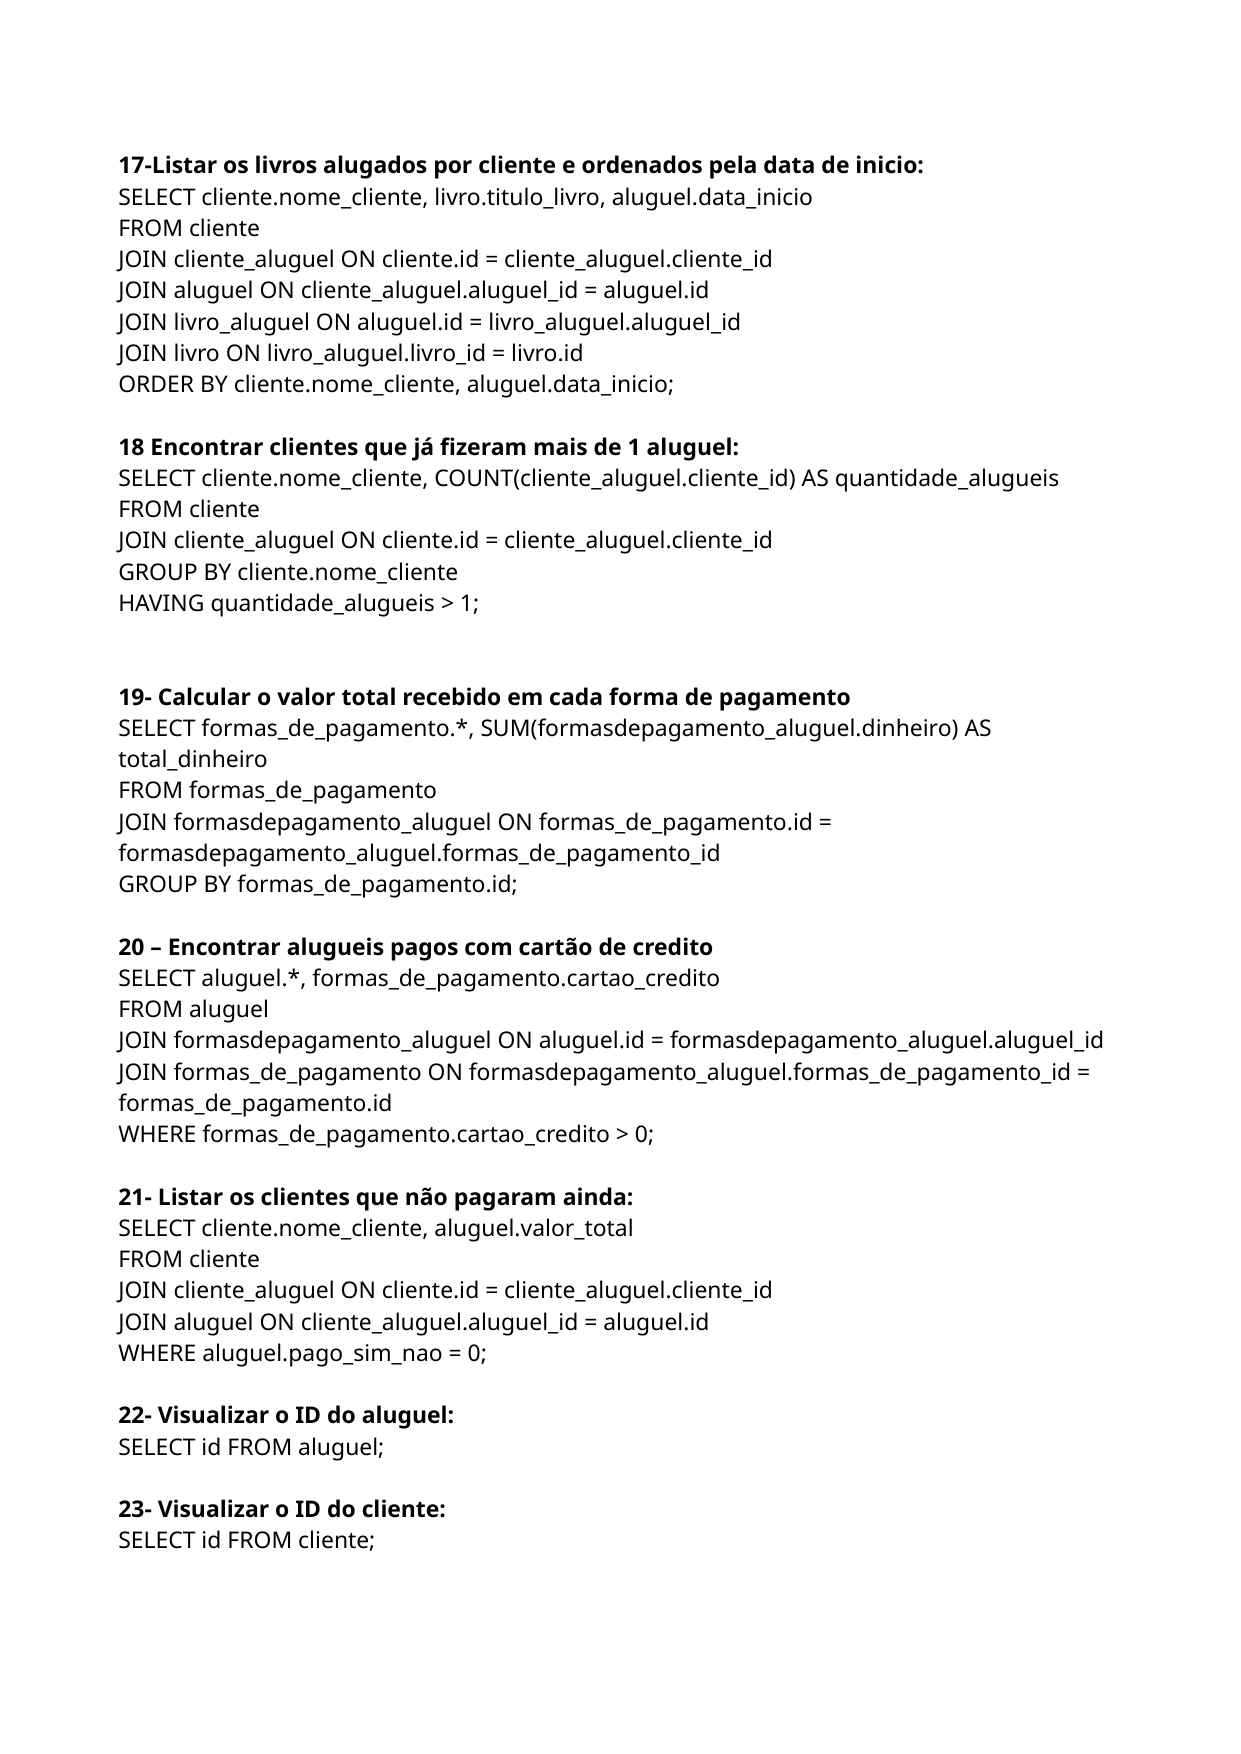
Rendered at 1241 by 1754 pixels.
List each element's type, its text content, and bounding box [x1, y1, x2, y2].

text JOIN aluguel ON cliente_aluguel.aluguel_id = aluguel.id [118, 274, 1122, 306]
text JOIN cliente_aluguel ON cliente.id = cliente_aluguel.cliente_id [118, 1274, 1122, 1306]
text WHERE formas_de_pagamento.cartao_credito > 0; [118, 1118, 1122, 1149]
text SELECT formas_de_pagamento.*, SUM(formasdepagamento_aluguel.dinheiro) AS total_dinheiro [118, 712, 1122, 774]
text WHERE aluguel.pago_sim_nao = 0; [118, 1337, 1122, 1368]
text JOIN cliente_aluguel ON cliente.id = cliente_aluguel.cliente_id [118, 524, 1122, 556]
text JOIN livro_aluguel ON aluguel.id = livro_aluguel.aluguel_id [118, 306, 1122, 337]
text FROM formas_de_pagamento [118, 774, 1122, 806]
text 22- Visualizar o ID do aluguel: [118, 1399, 1122, 1431]
text SELECT cliente.nome_cliente, COUNT(cliente_aluguel.cliente_id) AS quantidade_alugueis [118, 462, 1122, 493]
text SELECT id FROM aluguel; [118, 1431, 1122, 1462]
text SELECT cliente.nome_cliente, aluguel.valor_total [118, 1212, 1122, 1243]
text FROM cliente [118, 1243, 1122, 1274]
text FROM cliente [118, 493, 1122, 524]
text SELECT cliente.nome_cliente, livro.titulo_livro, aluguel.data_inicio [118, 181, 1122, 212]
text 19- Calcular o valor total recebido em cada forma de pagamento [118, 681, 1122, 712]
text 21- Listar os clientes que não pagaram ainda: [118, 1181, 1122, 1212]
text JOIN formasdepagamento_aluguel ON aluguel.id = formasdepagamento_aluguel.aluguel_id [118, 1024, 1122, 1056]
text 20 – Encontrar alugueis pagos com cartão de credito [118, 931, 1122, 962]
text 18 Encontrar clientes que já fizeram mais de 1 aluguel: [118, 431, 1122, 462]
text JOIN aluguel ON cliente_aluguel.aluguel_id = aluguel.id [118, 1306, 1122, 1337]
text 17-Listar os livros alugados por cliente e ordenados pela data de inicio: [118, 149, 1122, 181]
text SELECT id FROM cliente; [118, 1524, 1122, 1556]
text JOIN livro ON livro_aluguel.livro_id = livro.id [118, 337, 1122, 368]
text JOIN cliente_aluguel ON cliente.id = cliente_aluguel.cliente_id [118, 243, 1122, 274]
text GROUP BY formas_de_pagamento.id; [118, 868, 1122, 899]
text JOIN formasdepagamento_aluguel ON formas_de_pagamento.id = formasdepagamento_aluguel.formas_de_pagamento_id [118, 806, 1122, 868]
text 23- Visualizar o ID do cliente: [118, 1493, 1122, 1524]
text ORDER BY cliente.nome_cliente, aluguel.data_inicio; [118, 368, 1122, 399]
text FROM cliente [118, 212, 1122, 243]
text SELECT aluguel.*, formas_de_pagamento.cartao_credito [118, 962, 1122, 993]
text JOIN formas_de_pagamento ON formasdepagamento_aluguel.formas_de_pagamento_id = formas_de_pagamento.id [118, 1056, 1122, 1118]
text HAVING quantidade_alugueis > 1; [118, 587, 1122, 618]
text FROM aluguel [118, 993, 1122, 1024]
text GROUP BY cliente.nome_cliente [118, 556, 1122, 587]
